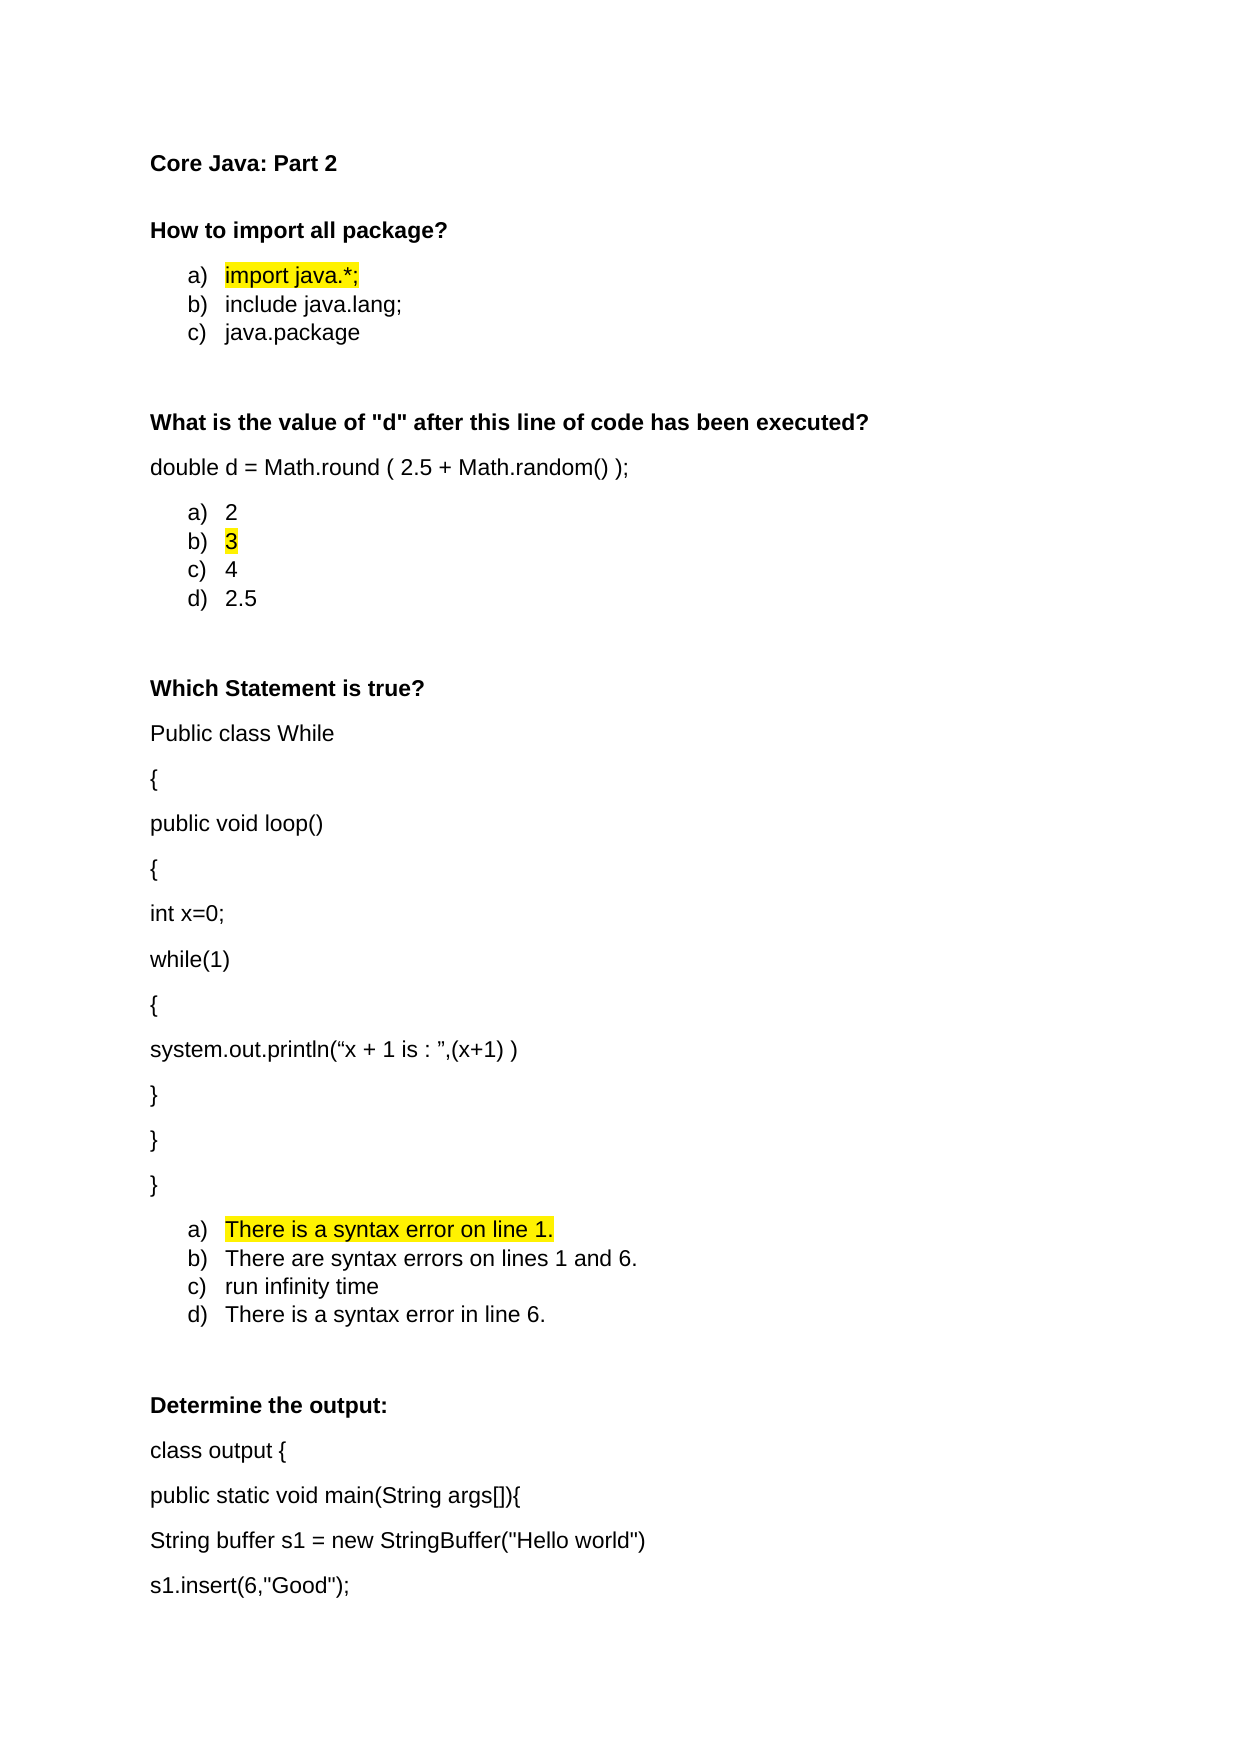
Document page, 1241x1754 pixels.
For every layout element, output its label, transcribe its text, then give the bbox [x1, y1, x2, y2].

text Public class While [150, 720, 1090, 746]
text system.out.println(“x + 1 is : ”,(x+1) ) [150, 1036, 1090, 1062]
list 2 [187, 499, 1090, 526]
text public static void main(String args[]){ [150, 1482, 1090, 1508]
text What is the value of "d" after this line of code has been executed? [150, 409, 1090, 436]
text s1.insert(6,"Good"); [150, 1572, 1090, 1598]
text { [150, 855, 1090, 882]
text Core Java: Part 2 [150, 150, 1090, 176]
list 2.5 [187, 585, 1090, 611]
list There are syntax errors on lines 1 and 6. [187, 1244, 1090, 1271]
list There is a syntax error in line 6. [187, 1301, 1090, 1328]
text { [150, 765, 1090, 791]
text class output { [150, 1437, 1090, 1463]
text String buffer s1 = new StringBuffer("Hello world") [150, 1527, 1090, 1553]
text { [150, 991, 1090, 1017]
text while(1) [150, 946, 1090, 972]
list 4 [187, 556, 1090, 583]
text } [150, 1081, 1090, 1107]
text } [150, 1126, 1090, 1152]
text How to import all package? [150, 217, 1090, 243]
text } [150, 1171, 1090, 1197]
list include java.lang; [187, 291, 1090, 317]
list 3 [187, 528, 1090, 554]
text int x=0; [150, 900, 1090, 927]
list There is a syntax error on line 1. [187, 1216, 1090, 1242]
text public void loop() [150, 810, 1090, 837]
list run infinity time [187, 1273, 1090, 1299]
list import java.*; [187, 262, 1090, 288]
list java.package [187, 319, 1090, 345]
text double d = Math.round ( 2.5 + Math.random() ); [150, 454, 1090, 481]
text Determine the output: [150, 1392, 1090, 1418]
text Which Statement is true? [150, 675, 1090, 701]
